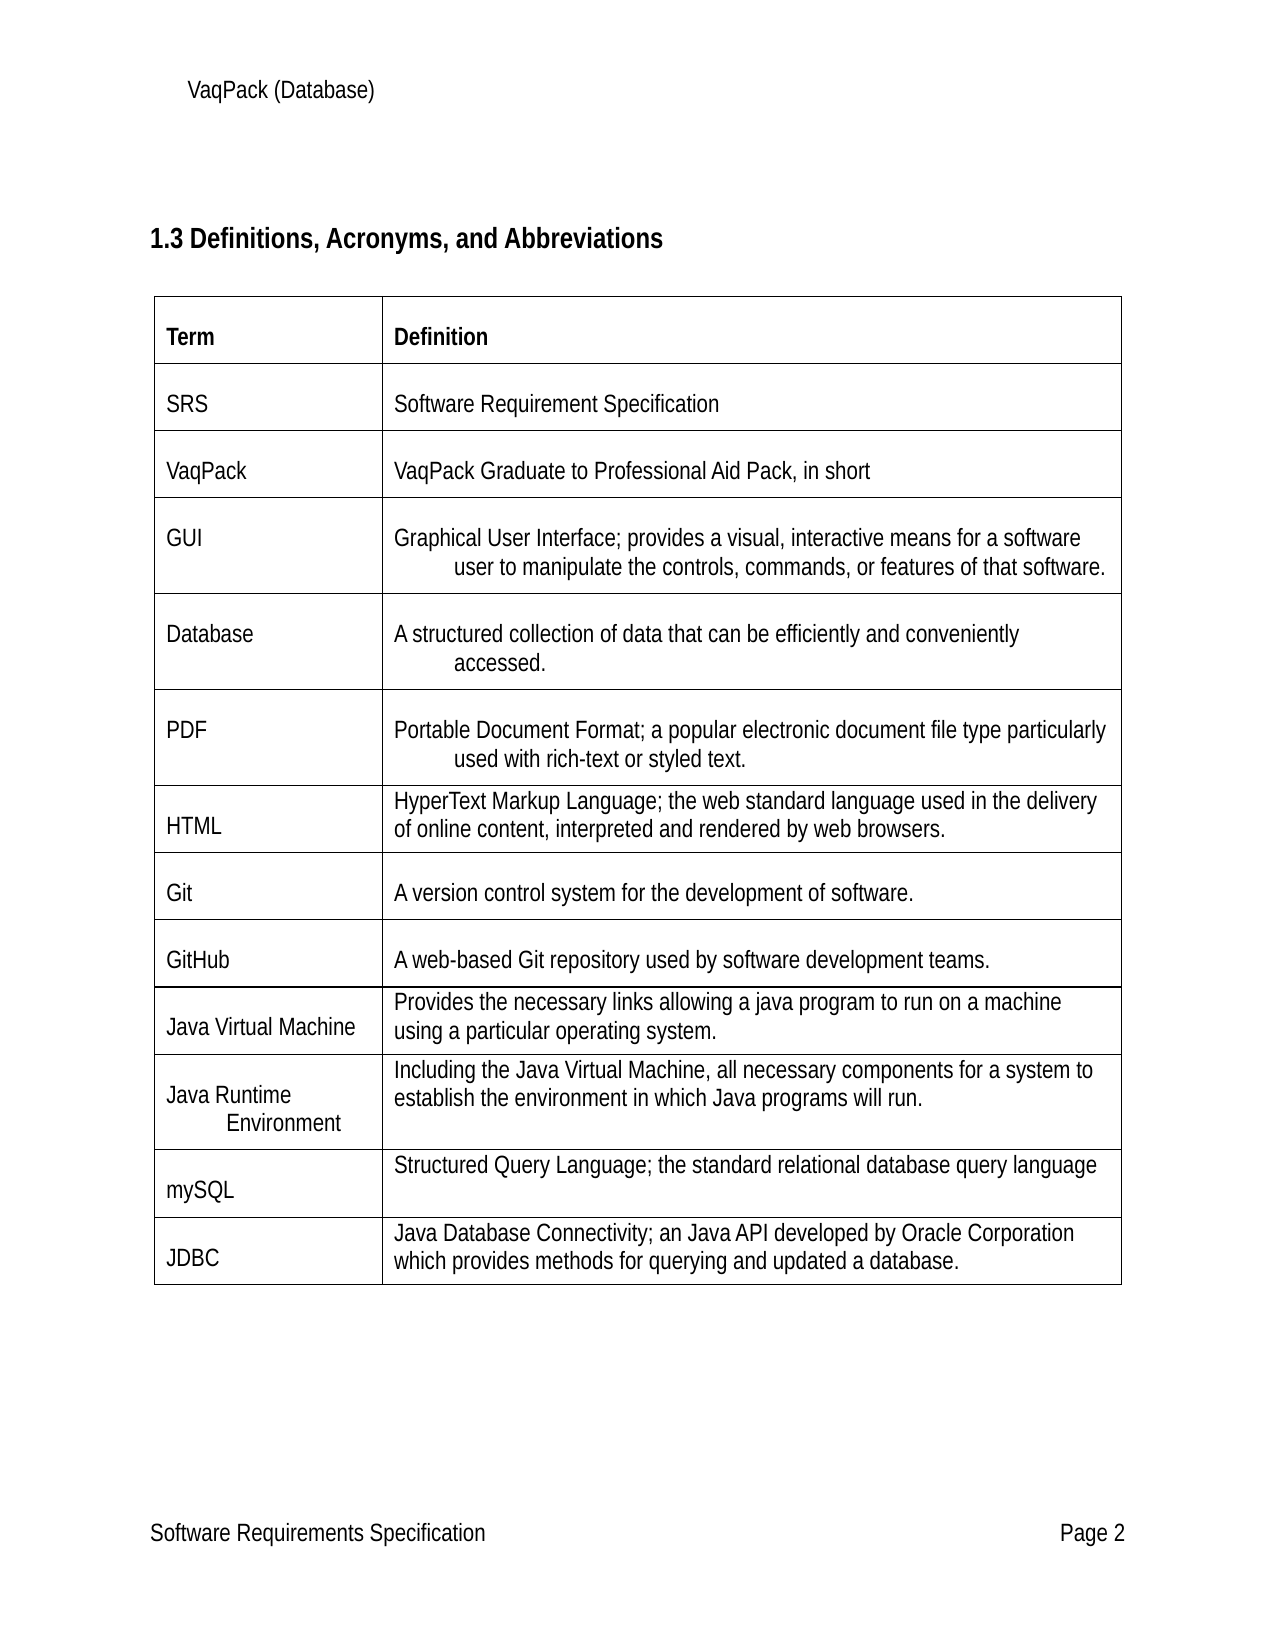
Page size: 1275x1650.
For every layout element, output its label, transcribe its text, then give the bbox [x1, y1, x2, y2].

table_cell mySQL [155, 1150, 382, 1217]
table_cell HTML [155, 786, 382, 852]
table_cell Java Database Connectivity; an Java API developed by Oracle Corporation which provides methods for querying and updated a database. [383, 1218, 1121, 1284]
table_cell Including the Java Virtual Machine, all necessary components for a system to establish the environment in which Java programs will run. [383, 1055, 1121, 1149]
subtitle 1.3 Definitions, Acronyms, and Abbreviations [150, 221, 1125, 254]
table_cell JDBC [155, 1218, 382, 1284]
table_cell Provides the necessary links allowing a java program to run on a machine using a particular operating system. [383, 988, 1121, 1053]
table_cell Java Virtual Machine [155, 988, 382, 1053]
table_cell VaqPack [155, 431, 382, 497]
table_cell SRS [155, 364, 382, 430]
table_cell A structured collection of data that can be efficiently and conveniently accessed. [383, 594, 1121, 689]
table_cell GUI [155, 498, 382, 593]
table_cell Database [155, 594, 382, 689]
table_header Definition [383, 297, 1121, 363]
table_cell A version control system for the development of software. [383, 853, 1121, 919]
table_cell Software Requirement Specification [383, 364, 1121, 430]
table_cell PDF [155, 690, 382, 785]
table_cell Git [155, 853, 382, 919]
table_cell A web-based Git repository used by software development teams. [383, 920, 1121, 986]
table_cell VaqPack Graduate to Professional Aid Pack, in short [383, 431, 1121, 497]
table_cell Structured Query Language; the standard relational database query language [383, 1150, 1121, 1217]
table_cell Portable Document Format; a popular electronic document file type particularly used with rich-text or styled text. [383, 690, 1121, 785]
table_cell Java Runtime Environment [155, 1055, 382, 1149]
table_header Term [155, 297, 382, 363]
table_cell Graphical User Interface; provides a visual, interactive means for a software user to manipulate the controls, commands, or features of that software. [383, 498, 1121, 593]
table_cell GitHub [155, 920, 382, 986]
table_cell HyperText Markup Language; the web standard language used in the delivery of online content, interpreted and rendered by web browsers. [383, 786, 1121, 852]
